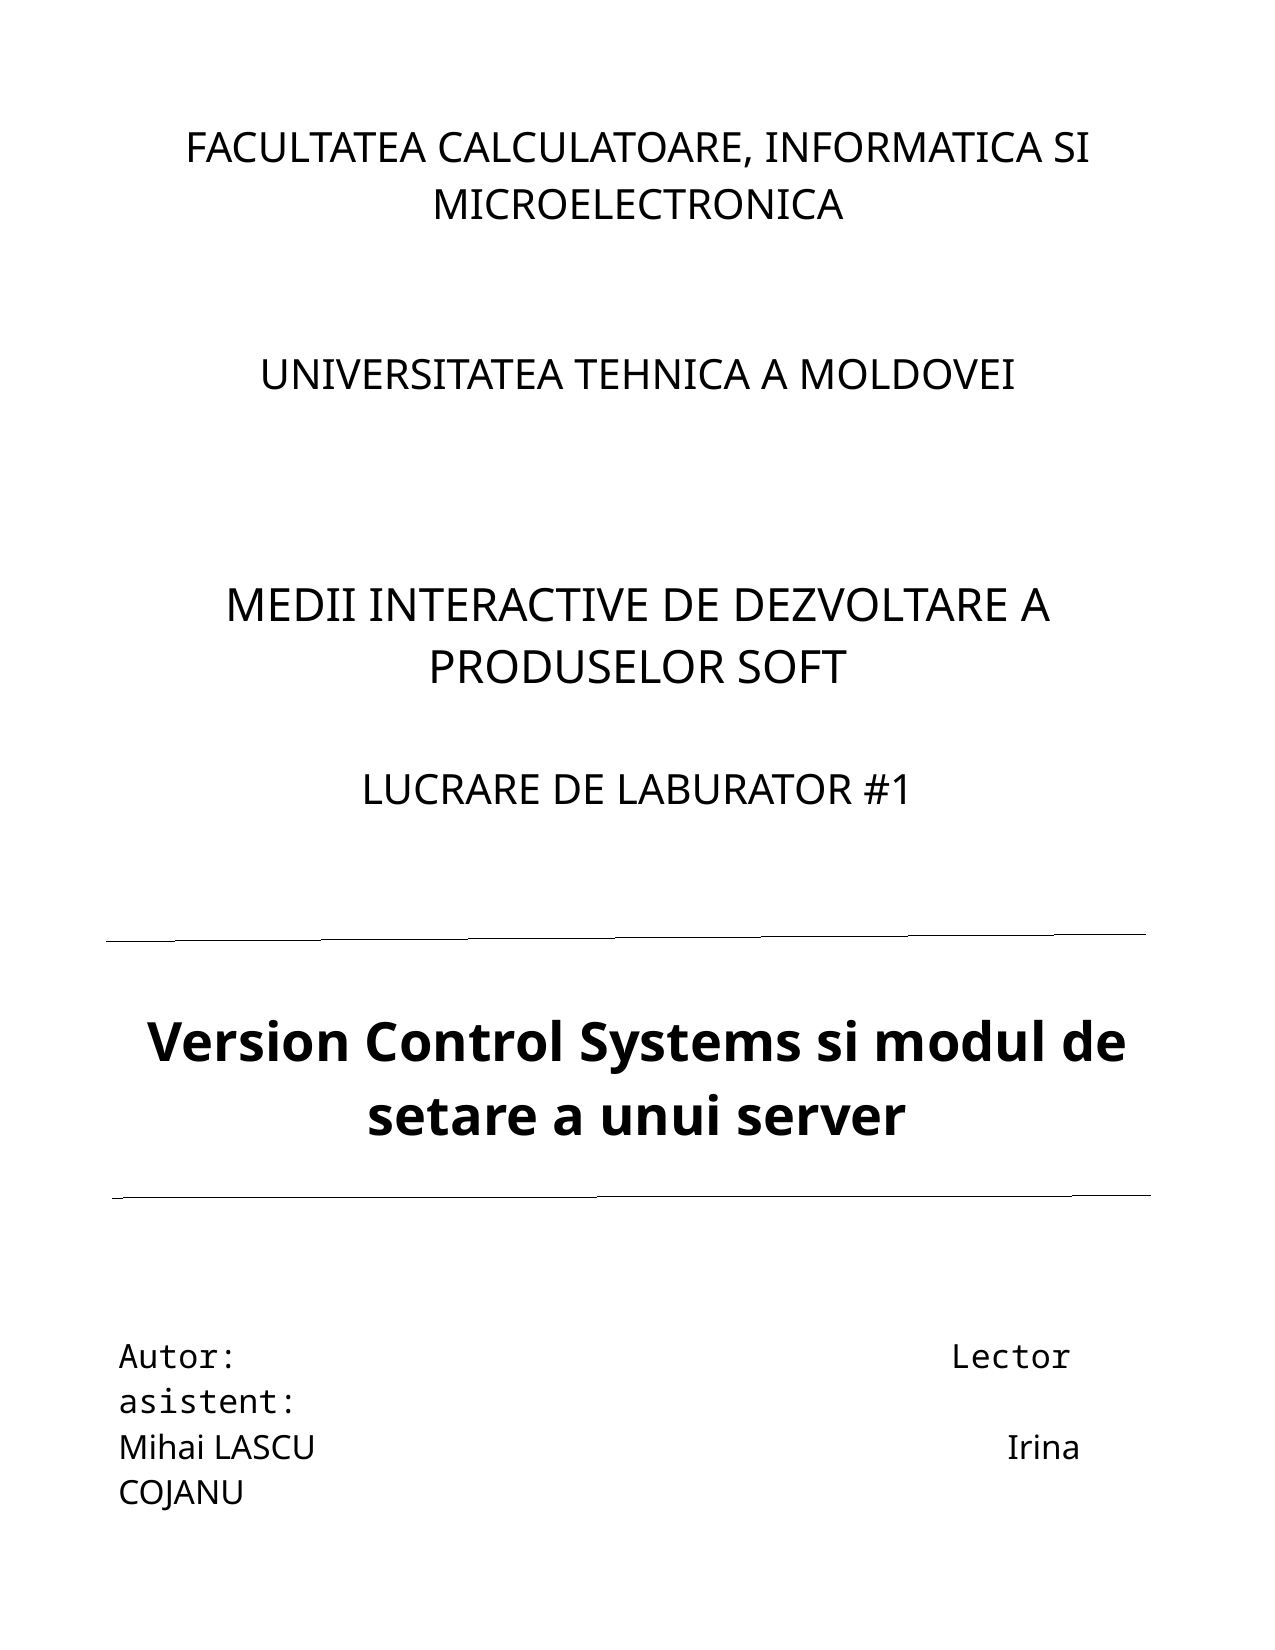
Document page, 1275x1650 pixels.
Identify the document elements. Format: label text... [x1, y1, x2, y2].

text LUCRARE DE LABURATOR #1 [118, 759, 1157, 816]
text UNIVERSITATEA TEHNICA A MOLDOVEI [118, 345, 1157, 402]
text Autor: Lector asistent: [118, 1333, 1157, 1423]
text Version Control Systems si modul de setare a unui server [118, 930, 1157, 1151]
text FACULTATEA CALCULATOARE, INFORMATICA SI MICROELECTRONICA [118, 118, 1157, 232]
text Mihai LASCU Irina COJANU [118, 1423, 1157, 1514]
text MEDII INTERACTIVE DE DEZVOLTARE A PRODUSELOR SOFT [118, 572, 1157, 697]
